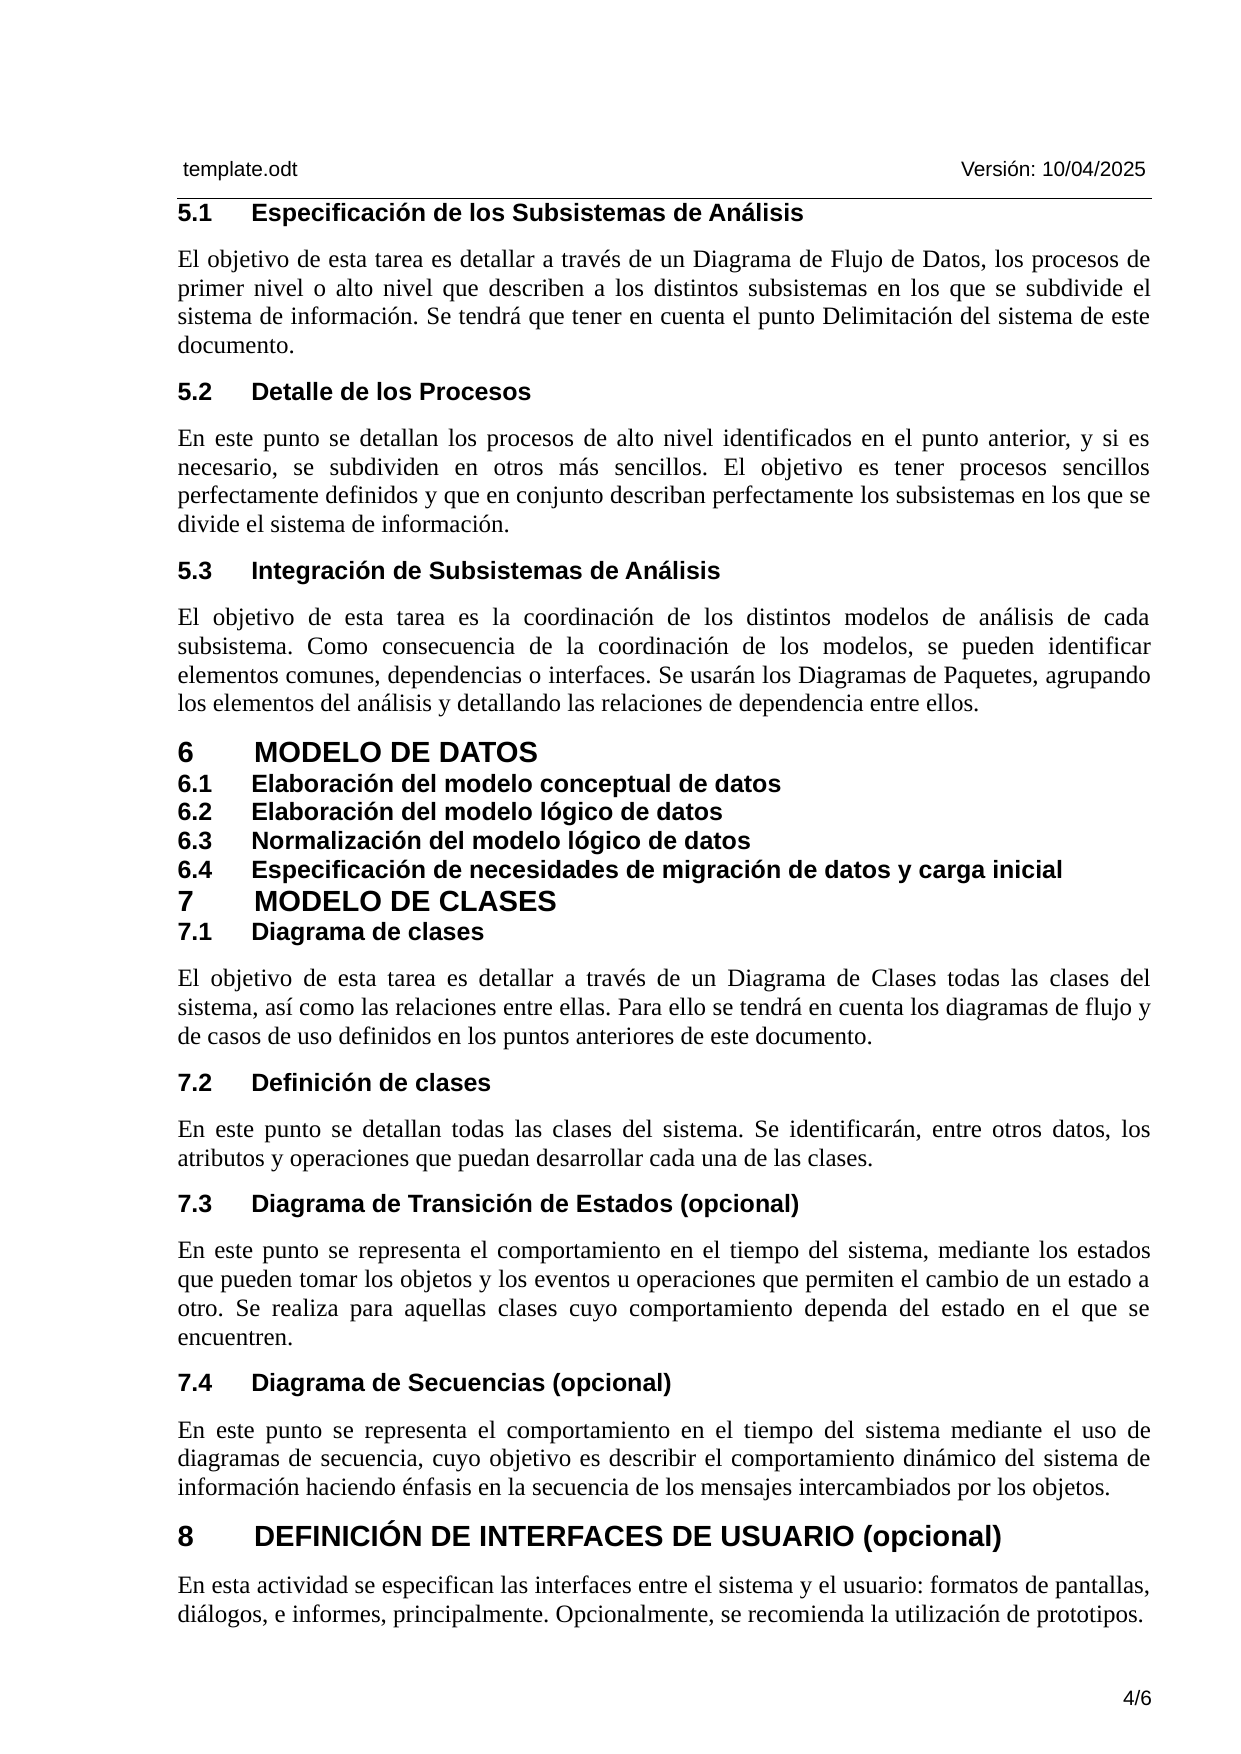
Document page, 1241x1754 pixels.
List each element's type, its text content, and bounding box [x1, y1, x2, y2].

subtitle Definición de clases [177, 1067, 1152, 1096]
subtitle Diagrama de Secuencias (opcional) [177, 1368, 1152, 1397]
text El objetivo de esta tarea es detallar a través de un Diagrama de Flujo de Datos, los procesos de primer nivel o alto nivel que describen a los distintos subsistemas en los que se subdivide el sistema de información. Se tendrá que tener en cuenta el punto Delimitación del sistema de este documento. [177, 244, 1152, 359]
subtitle MODELO DE CLASES [177, 883, 1152, 917]
subtitle Detalle de los Procesos [177, 377, 1152, 405]
text En este punto se representa el comportamiento en el tiempo del sistema mediante el uso de diagramas de secuencia, cuyo objetivo es describir el comportamiento dinámico del sistema de información haciendo énfasis en la secuencia de los mensajes intercambiados por los objetos. [177, 1415, 1152, 1501]
subtitle Integración de Subsistemas de Análisis [177, 556, 1152, 584]
text En esta actividad se especifican las interfaces entre el sistema y el usuario: formatos de pantallas, diálogos, e informes, principalmente. Opcionalmente, se recomienda la utilización de prototipos. [177, 1570, 1152, 1627]
subtitle Normalización del modelo lógico de datos [177, 826, 1152, 855]
subtitle Diagrama de Transición de Estados (opcional) [177, 1189, 1152, 1218]
subtitle Especificación de los Subsistemas de Análisis [177, 199, 1152, 226]
subtitle MODELO DE DATOS [177, 735, 1152, 768]
subtitle Especificación de necesidades de migración de datos y carga inicial [177, 855, 1152, 883]
text El objetivo de esta tarea es detallar a través de un Diagrama de Clases todas las clases del sistema, así como las relaciones entre ellas. Para ello se tendrá en cuenta los diagramas de flujo y de casos de uso definidos en los puntos anteriores de este documento. [177, 963, 1152, 1050]
subtitle Diagrama de clases [177, 917, 1152, 946]
subtitle Elaboración del modelo lógico de datos [177, 797, 1152, 826]
text En este punto se detallan todas las clases del sistema. Se identificarán, entre otros datos, los atributos y operaciones que puedan desarrollar cada una de las clases. [177, 1114, 1152, 1171]
text En este punto se representa el comportamiento en el tiempo del sistema, mediante los estados que pueden tomar los objetos y los eventos u operaciones que permiten el cambio de un estado a otro. Se realiza para aquellas clases cuyo comportamiento dependa del estado en el que se encuentren. [177, 1236, 1152, 1351]
subtitle Elaboración del modelo conceptual de datos [177, 768, 1152, 797]
text El objetivo de esta tarea es la coordinación de los distintos modelos de análisis de cada subsistema. Como consecuencia de la coordinación de los modelos, se pueden identificar elementos comunes, dependencias o interfaces. Se usarán los Diagramas de Paquetes, agrupando los elementos del análisis y detallando las relaciones de dependencia entre ellos. [177, 602, 1152, 717]
text En este punto se detallan los procesos de alto nivel identificados en el punto anterior, y si es necesario, se subdividen en otros más sencillos. El objetivo es tener procesos sencillos perfectamente definidos y que en conjunto describan perfectamente los subsistemas en los que se divide el sistema de información. [177, 423, 1152, 538]
subtitle DEFINICIÓN DE INTERFACES DE USUARIO (opcional) [177, 1519, 1152, 1552]
